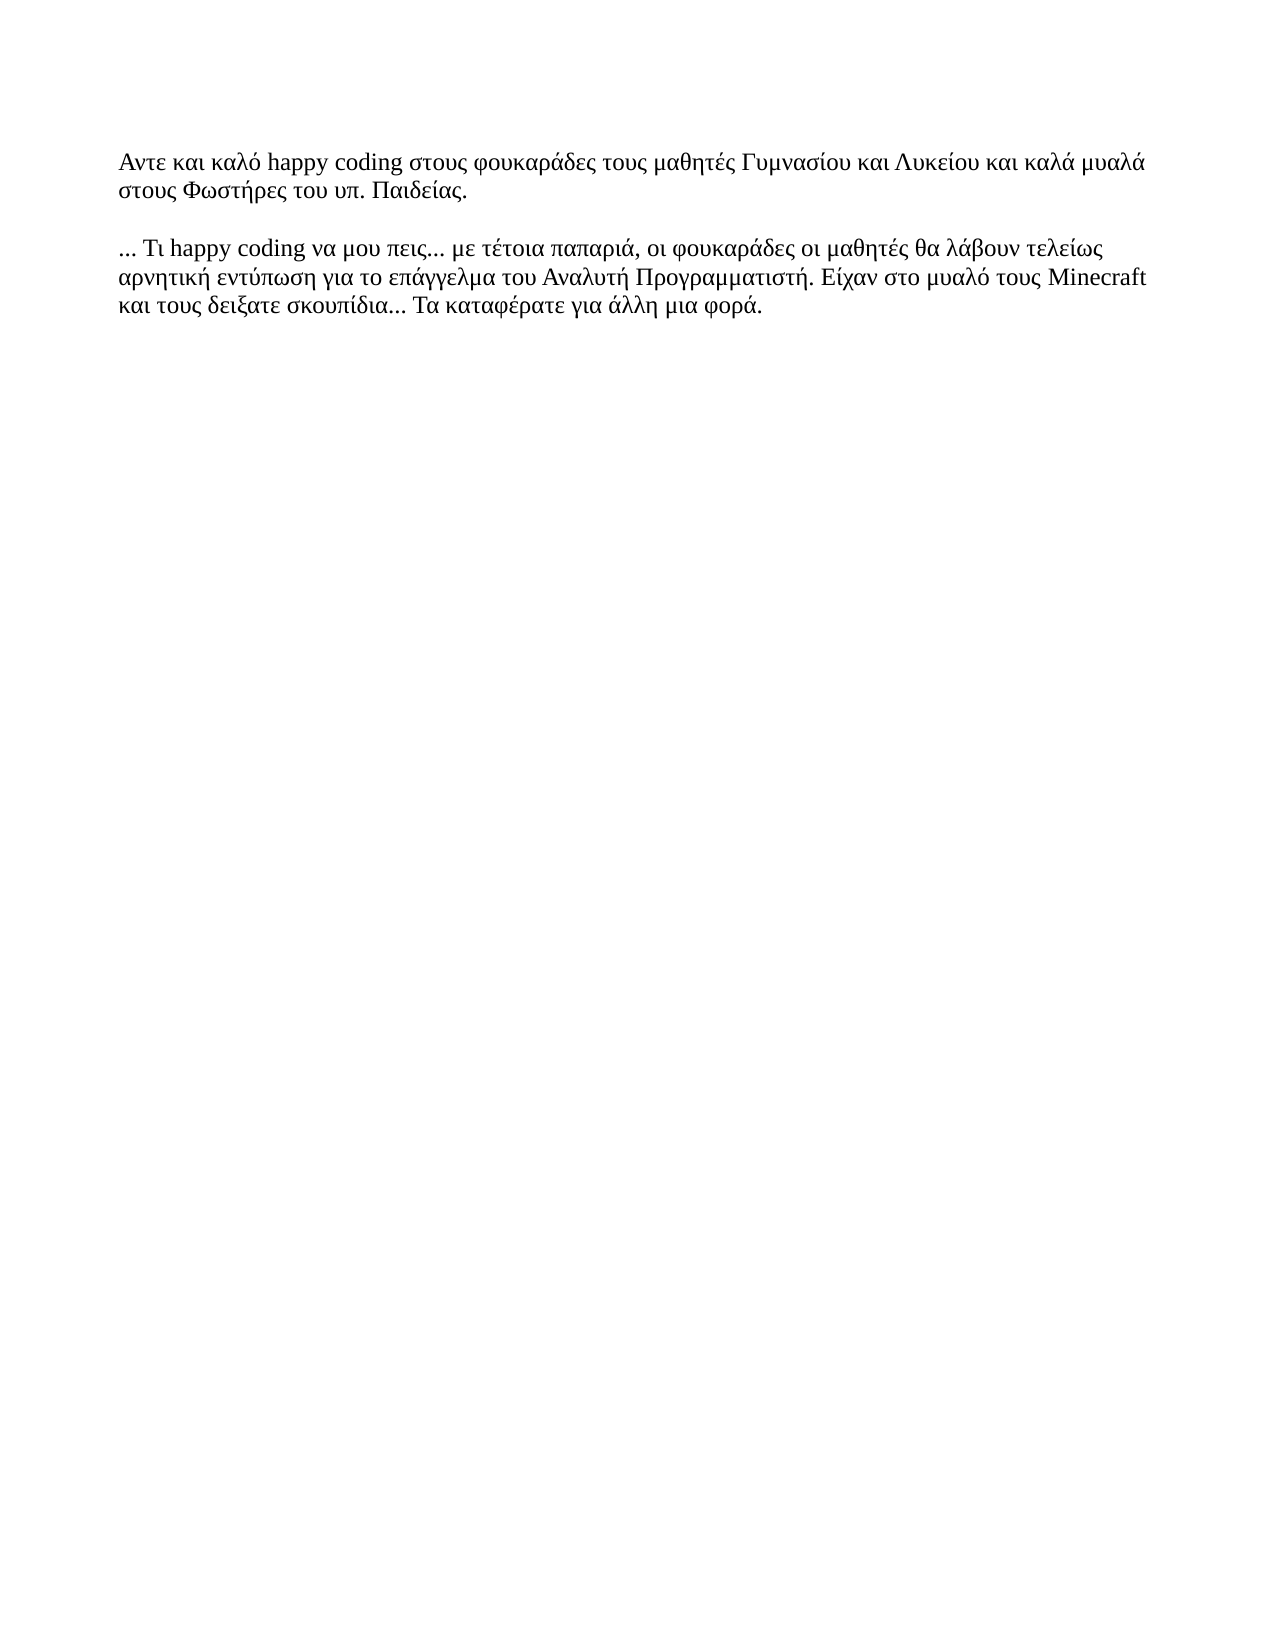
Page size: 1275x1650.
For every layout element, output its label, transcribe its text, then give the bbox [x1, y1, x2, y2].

text ... Τι happy coding να μου πεις... με τέτοια παπαριά, οι φουκαράδες οι μαθητές θα λάβουν τελείως αρνητική εντύπωση για το επάγγελμα του Αναλυτή Προγραμματιστή. Είχαν στο μυαλό τους Minecraft και τους δειξατε σκουπίδια... Τα καταφέρατε για άλλη μια φορά. [118, 233, 1157, 319]
text Αντε και καλό happy coding στους φουκαράδες τους μαθητές Γυμνασίου και Λυκείου και καλά μυαλά στους Φωστήρες του υπ. Παιδείας. [118, 147, 1157, 204]
